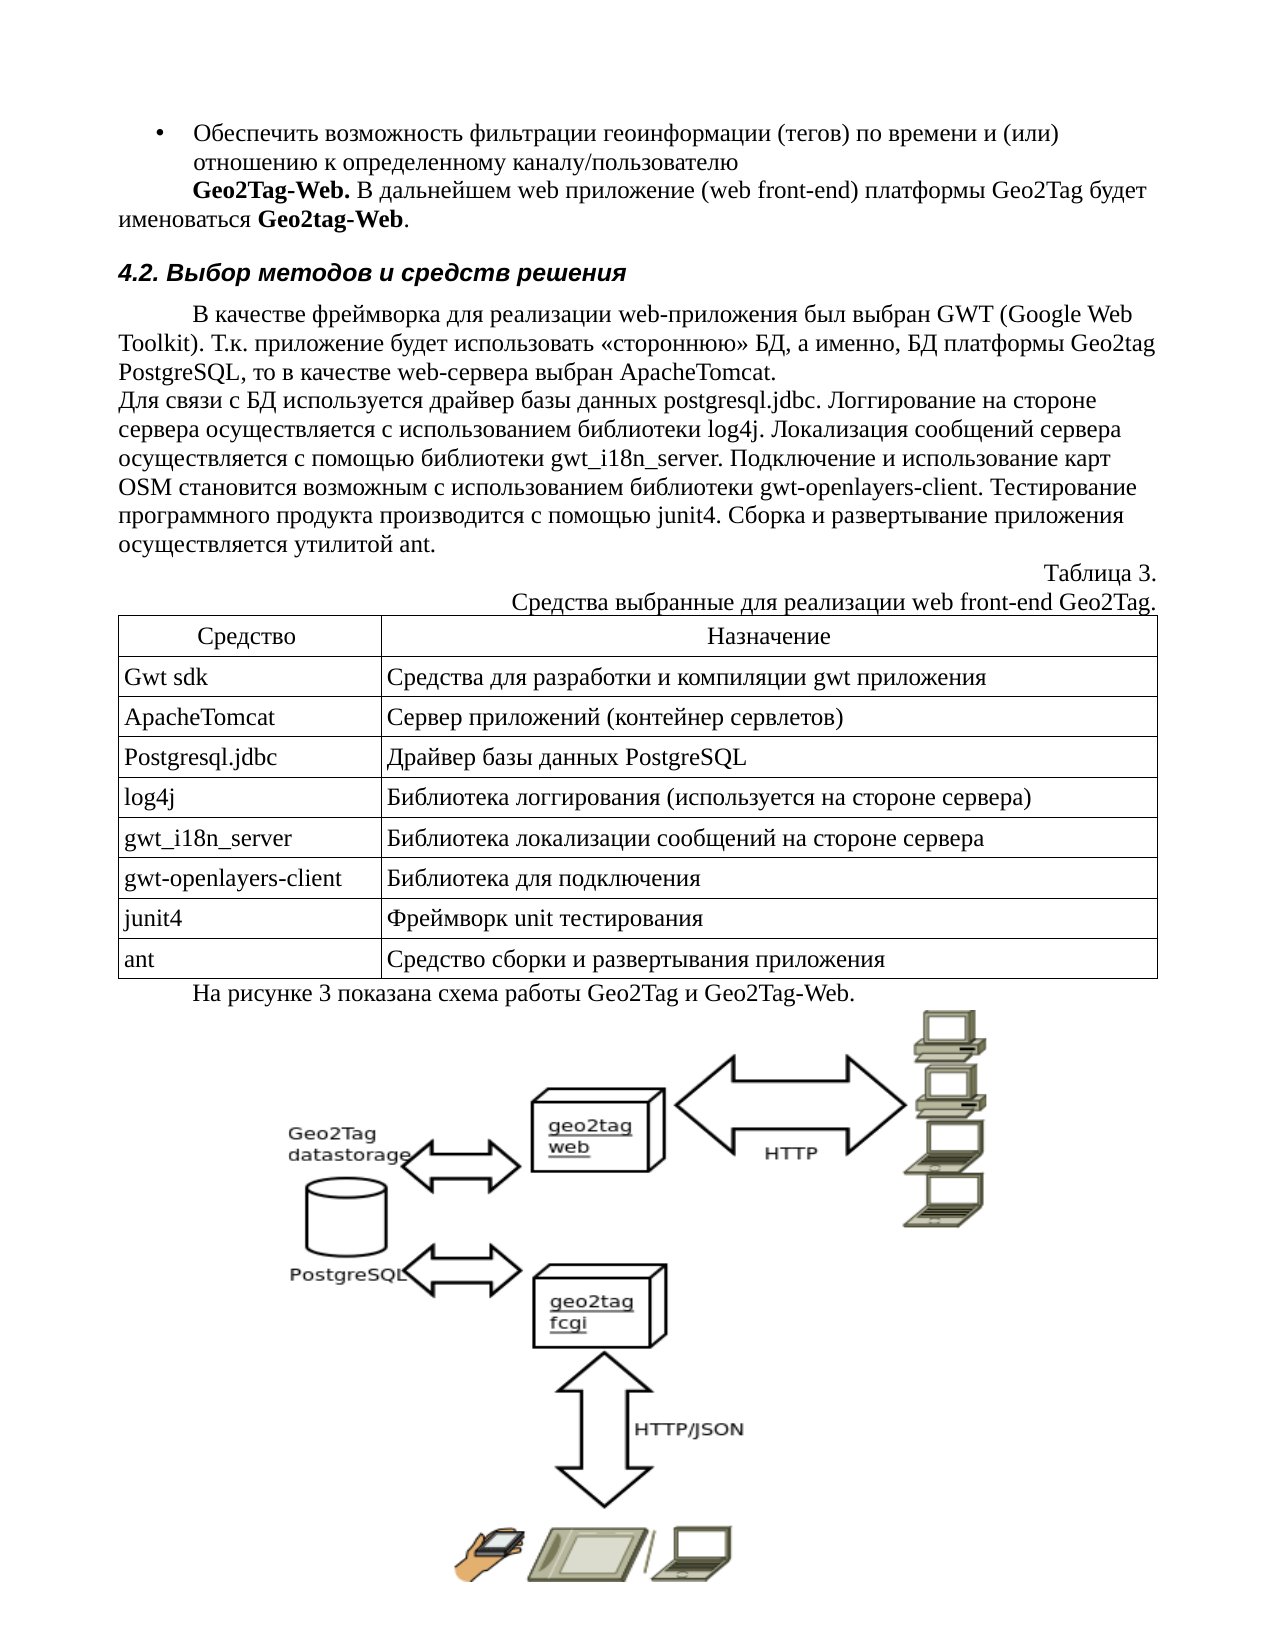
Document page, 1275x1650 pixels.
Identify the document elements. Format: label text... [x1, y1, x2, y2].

subtitle 4.2. Выбор методов и средств решения [118, 258, 1157, 287]
text Geo2Tag-Web. В дальнейшем web приложение (web front-end) платформы Geo2Tag будет именоваться Geo2tag-Web. [118, 176, 1157, 233]
list Обеспечить возможность фильтрации геоинформации (тегов) по времени и (или) отношению к определенному каналу/пользователю [156, 118, 1157, 176]
table_cell ant [119, 939, 381, 978]
text В качестве фреймворка для реализации web-приложения был выбран GWT (Google Web Toolkit). Т.к. приложение будет использовать «стороннюю» БД, а именно, БД платформы Geo2tag PostgreSQL, то в качестве web-сервера выбран ApacheTomcat. [118, 299, 1157, 385]
table_header Назначение [382, 616, 1157, 656]
table_cell Библиотека локализации сообщений на стороне сервера [382, 818, 1157, 857]
table_header Средство [119, 616, 381, 656]
text Средства выбранные для реализации web front-end Geo2Tag. [118, 587, 1157, 615]
text Таблица 3. [118, 558, 1157, 587]
table_cell log4j [119, 778, 381, 817]
table_cell ApacheTomcat [119, 697, 381, 736]
text Для связи с БД используется драйвер базы данных postgresql.jdbc. Логгирование на стороне сервера осуществляется с использованием библиотеки log4j. Локализация сообщений сервера осуществляется с помощью библиотеки gwt_i18n_server. Подключение и использование карт OSM становится возможным с использованием библиотеки gwt-openlayers-client. Тестирование программного продукта производится с помощью junit4. Сборка и развертывание приложения осуществляется утилитой ant. [118, 385, 1157, 558]
table_cell Фреймворк unit тестирования [382, 899, 1157, 938]
table_cell Средства для разработки и компиляции gwt приложения [382, 657, 1157, 696]
table_cell Средство сборки и развертывания приложения [382, 939, 1157, 978]
table_cell Библиотека логгирования (используется на стороне сервера) [382, 778, 1157, 817]
table_cell Библиотека для подключения [382, 858, 1157, 898]
table_cell Драйвер базы данных PostgreSQL [382, 737, 1157, 777]
table_cell Gwt sdk [119, 657, 381, 696]
table_cell junit4 [119, 899, 381, 938]
table_cell Postgresql.jdbc [119, 737, 381, 777]
picture [288, 1010, 987, 1582]
table_cell gwt-openlayers-client [119, 858, 381, 898]
text На рисунке 3 показана схема работы Geo2Tag и Geo2Tag-Web. [118, 979, 1157, 1007]
table_cell Сервер приложений (контейнер сервлетов) [382, 697, 1157, 736]
table_cell gwt_i18n_server [119, 818, 381, 857]
